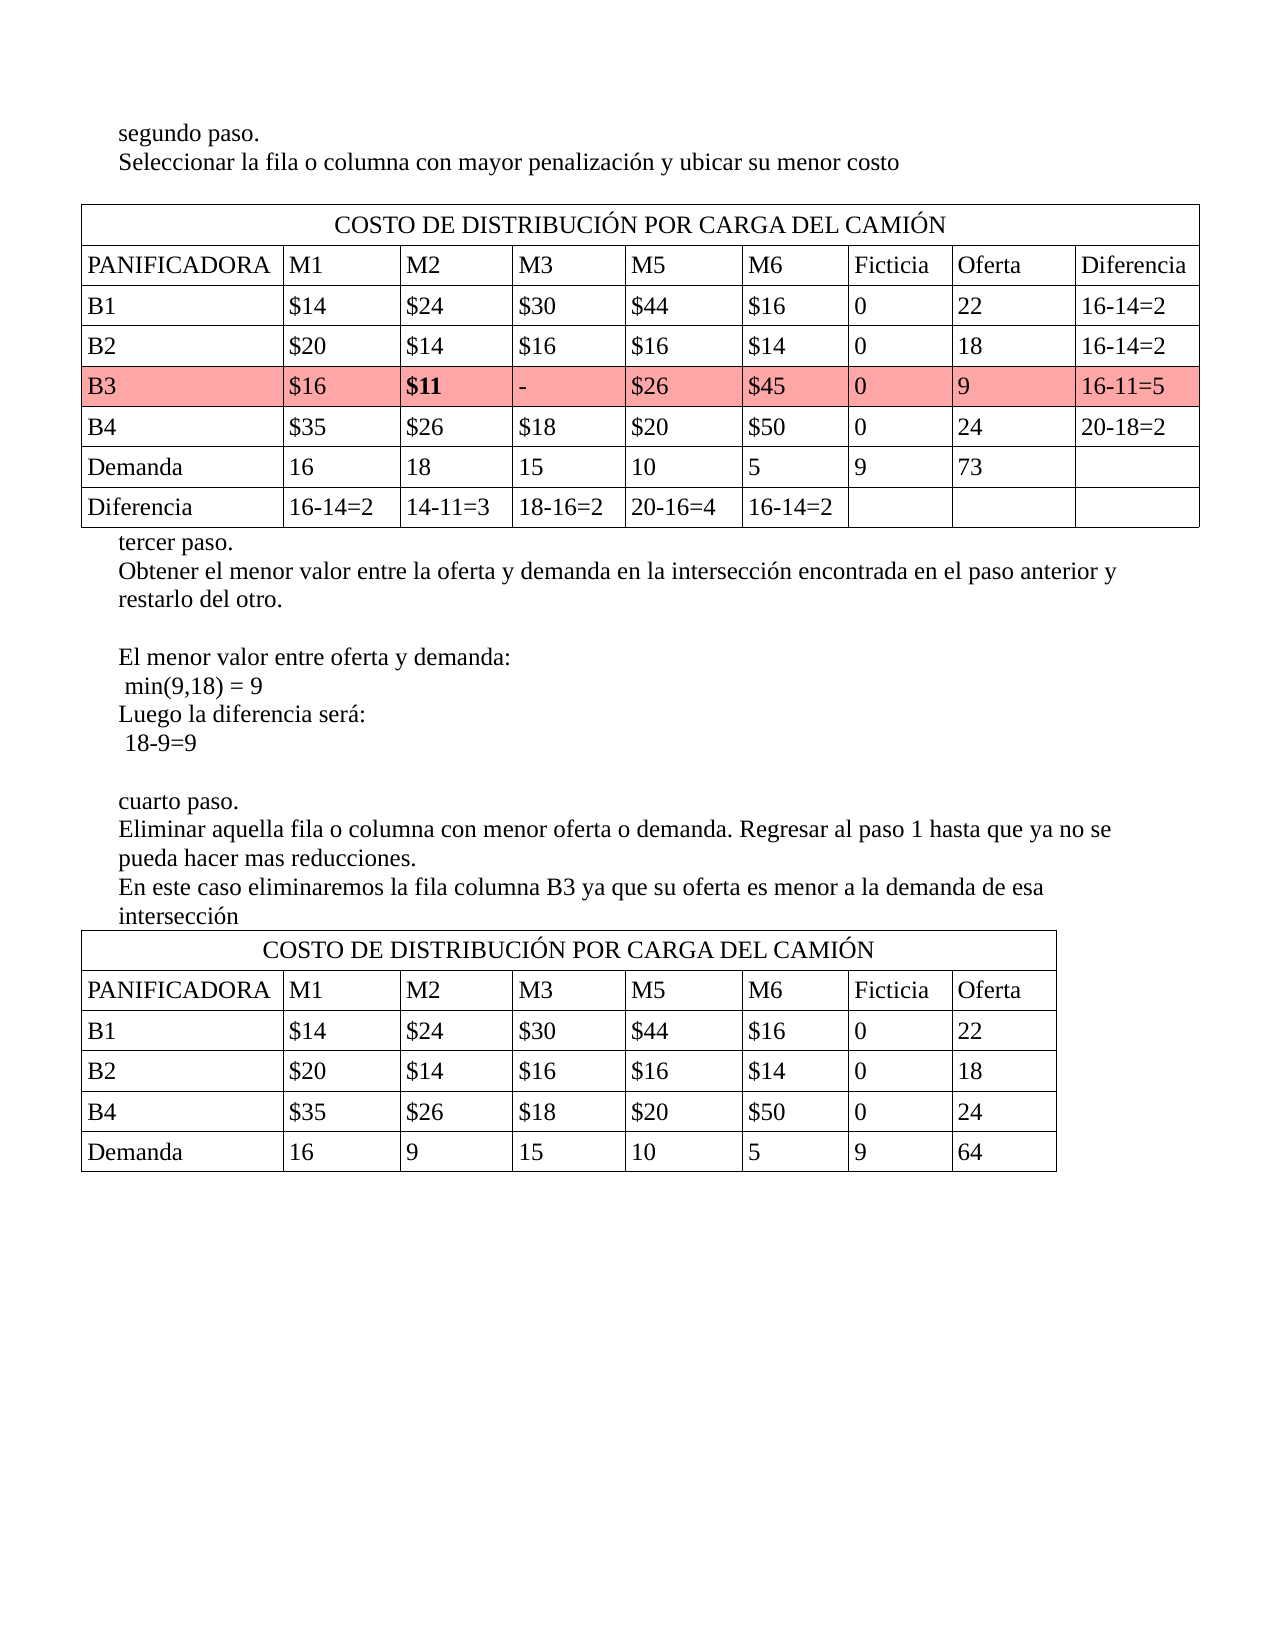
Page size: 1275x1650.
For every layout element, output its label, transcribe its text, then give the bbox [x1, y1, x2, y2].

table_header COSTO DE DISTRIBUCIÓN POR CARGA DEL CAMIÓN [82, 931, 1056, 970]
table_cell $14 [284, 1011, 400, 1050]
table_header COSTO DE DISTRIBUCIÓN POR CARGA DEL CAMIÓN [82, 205, 1199, 245]
table_cell $30 [513, 1011, 625, 1050]
table_cell 14-11=3 [401, 488, 512, 527]
table_cell 24 [953, 407, 1075, 446]
table_cell [849, 488, 952, 527]
text 18-9=9 [118, 728, 1157, 757]
table_cell B3 [82, 367, 283, 406]
table_cell M6 [743, 246, 848, 285]
table_cell Ficticia [849, 971, 952, 1010]
table_cell 18 [953, 326, 1075, 366]
table_cell 24 [953, 1092, 1056, 1131]
text Seleccionar la fila o columna con mayor penalización y ubicar su menor costo [118, 147, 1157, 176]
table_cell $14 [743, 326, 848, 366]
table_cell 64 [953, 1132, 1056, 1171]
table_cell 18 [401, 447, 512, 487]
table_cell 22 [953, 1011, 1056, 1050]
table_cell $44 [626, 1011, 742, 1050]
table_cell $24 [401, 286, 512, 325]
text El menor valor entre oferta y demanda: [118, 642, 1157, 671]
table_cell [1076, 488, 1199, 527]
table_cell B2 [82, 1051, 283, 1091]
table_cell - [513, 367, 625, 406]
table_cell 0 [849, 1051, 952, 1091]
table_cell B4 [82, 1092, 283, 1131]
text segundo paso. [118, 118, 1157, 147]
table_cell $16 [513, 326, 625, 366]
table_cell 18-16=2 [513, 488, 625, 527]
table_cell 0 [849, 1011, 952, 1050]
table_cell M2 [401, 246, 512, 285]
text Obtener el menor valor entre la oferta y demanda en la intersección encontrada en el paso anterior y restarlo del otro. [118, 556, 1157, 613]
table_cell 20-16=4 [626, 488, 742, 527]
table_cell $26 [626, 367, 742, 406]
text Luego la diferencia será: [118, 699, 1157, 728]
table_cell 0 [849, 367, 952, 406]
table_cell $16 [284, 367, 400, 406]
text cuarto paso. [118, 786, 1157, 814]
table_cell Oferta [953, 246, 1075, 285]
table_cell B1 [82, 1011, 283, 1050]
table_cell 20-18=2 [1076, 407, 1199, 446]
table_cell 9 [849, 1132, 952, 1171]
table_cell $26 [401, 407, 512, 446]
table_cell 9 [849, 447, 952, 487]
table_cell PANIFICADORA [82, 971, 283, 1010]
table_cell [953, 488, 1075, 527]
table_cell $26 [401, 1092, 512, 1131]
table_cell $20 [284, 1051, 400, 1091]
table_cell $14 [401, 1051, 512, 1091]
table_cell $11 [401, 367, 512, 406]
table_cell 0 [849, 326, 952, 366]
table_cell 16 [284, 447, 400, 487]
table_cell 16-14=2 [284, 488, 400, 527]
table_cell M2 [401, 971, 512, 1010]
table_cell $16 [626, 1051, 742, 1091]
table_cell PANIFICADORA [82, 246, 283, 285]
table_cell 73 [953, 447, 1075, 487]
table_cell Demanda [82, 1132, 283, 1171]
table_cell $30 [513, 286, 625, 325]
table_cell [1076, 447, 1199, 487]
table_cell Ficticia [849, 246, 952, 285]
table_cell 0 [849, 407, 952, 446]
table_cell $16 [743, 1011, 848, 1050]
table_cell Oferta [953, 971, 1056, 1010]
table_cell $14 [401, 326, 512, 366]
table_cell $24 [401, 1011, 512, 1050]
table_cell $20 [626, 1092, 742, 1131]
table_cell $44 [626, 286, 742, 325]
table_cell B1 [82, 286, 283, 325]
table_cell 5 [743, 447, 848, 487]
table_cell 9 [401, 1132, 512, 1171]
table_cell M5 [626, 971, 742, 1010]
table_cell $14 [743, 1051, 848, 1091]
table_cell 22 [953, 286, 1075, 325]
table_cell $20 [284, 326, 400, 366]
table_cell B4 [82, 407, 283, 446]
table_cell 16-14=2 [1076, 326, 1199, 366]
table_cell $18 [513, 1092, 625, 1131]
table_cell 0 [849, 1092, 952, 1131]
table_cell 16 [284, 1132, 400, 1171]
table_cell Diferencia [82, 488, 283, 527]
table_cell 10 [626, 447, 742, 487]
table_cell $16 [513, 1051, 625, 1091]
table_cell 16-11=5 [1076, 367, 1199, 406]
table_cell $35 [284, 1092, 400, 1131]
text min(9,18) = 9 [118, 671, 1157, 699]
table_cell 5 [743, 1132, 848, 1171]
table_cell 10 [626, 1132, 742, 1171]
table_cell M5 [626, 246, 742, 285]
table_cell $16 [743, 286, 848, 325]
table_cell $16 [626, 326, 742, 366]
table_cell $50 [743, 407, 848, 446]
table_cell 15 [513, 447, 625, 487]
table_cell Diferencia [1076, 246, 1199, 285]
table_cell M1 [284, 971, 400, 1010]
table_cell 15 [513, 1132, 625, 1171]
table_cell $45 [743, 367, 848, 406]
table_cell 18 [953, 1051, 1056, 1091]
table_cell 0 [849, 286, 952, 325]
table_cell 16-14=2 [1076, 286, 1199, 325]
table_cell M1 [284, 246, 400, 285]
table_cell 16-14=2 [743, 488, 848, 527]
table_cell 9 [953, 367, 1075, 406]
text tercer paso. [118, 528, 1157, 556]
table_cell B2 [82, 326, 283, 366]
text En este caso eliminaremos la fila columna B3 ya que su oferta es menor a la demanda de esa intersección [118, 872, 1157, 929]
table_cell M3 [513, 246, 625, 285]
table_cell $18 [513, 407, 625, 446]
table_cell $50 [743, 1092, 848, 1131]
table_cell $20 [626, 407, 742, 446]
table_cell Demanda [82, 447, 283, 487]
text Eliminar aquella fila o columna con menor oferta o demanda. Regresar al paso 1 hasta que ya no se pueda hacer mas reducciones. [118, 814, 1157, 872]
table_cell M6 [743, 971, 848, 1010]
table_cell M3 [513, 971, 625, 1010]
table_cell $14 [284, 286, 400, 325]
table_cell $35 [284, 407, 400, 446]
